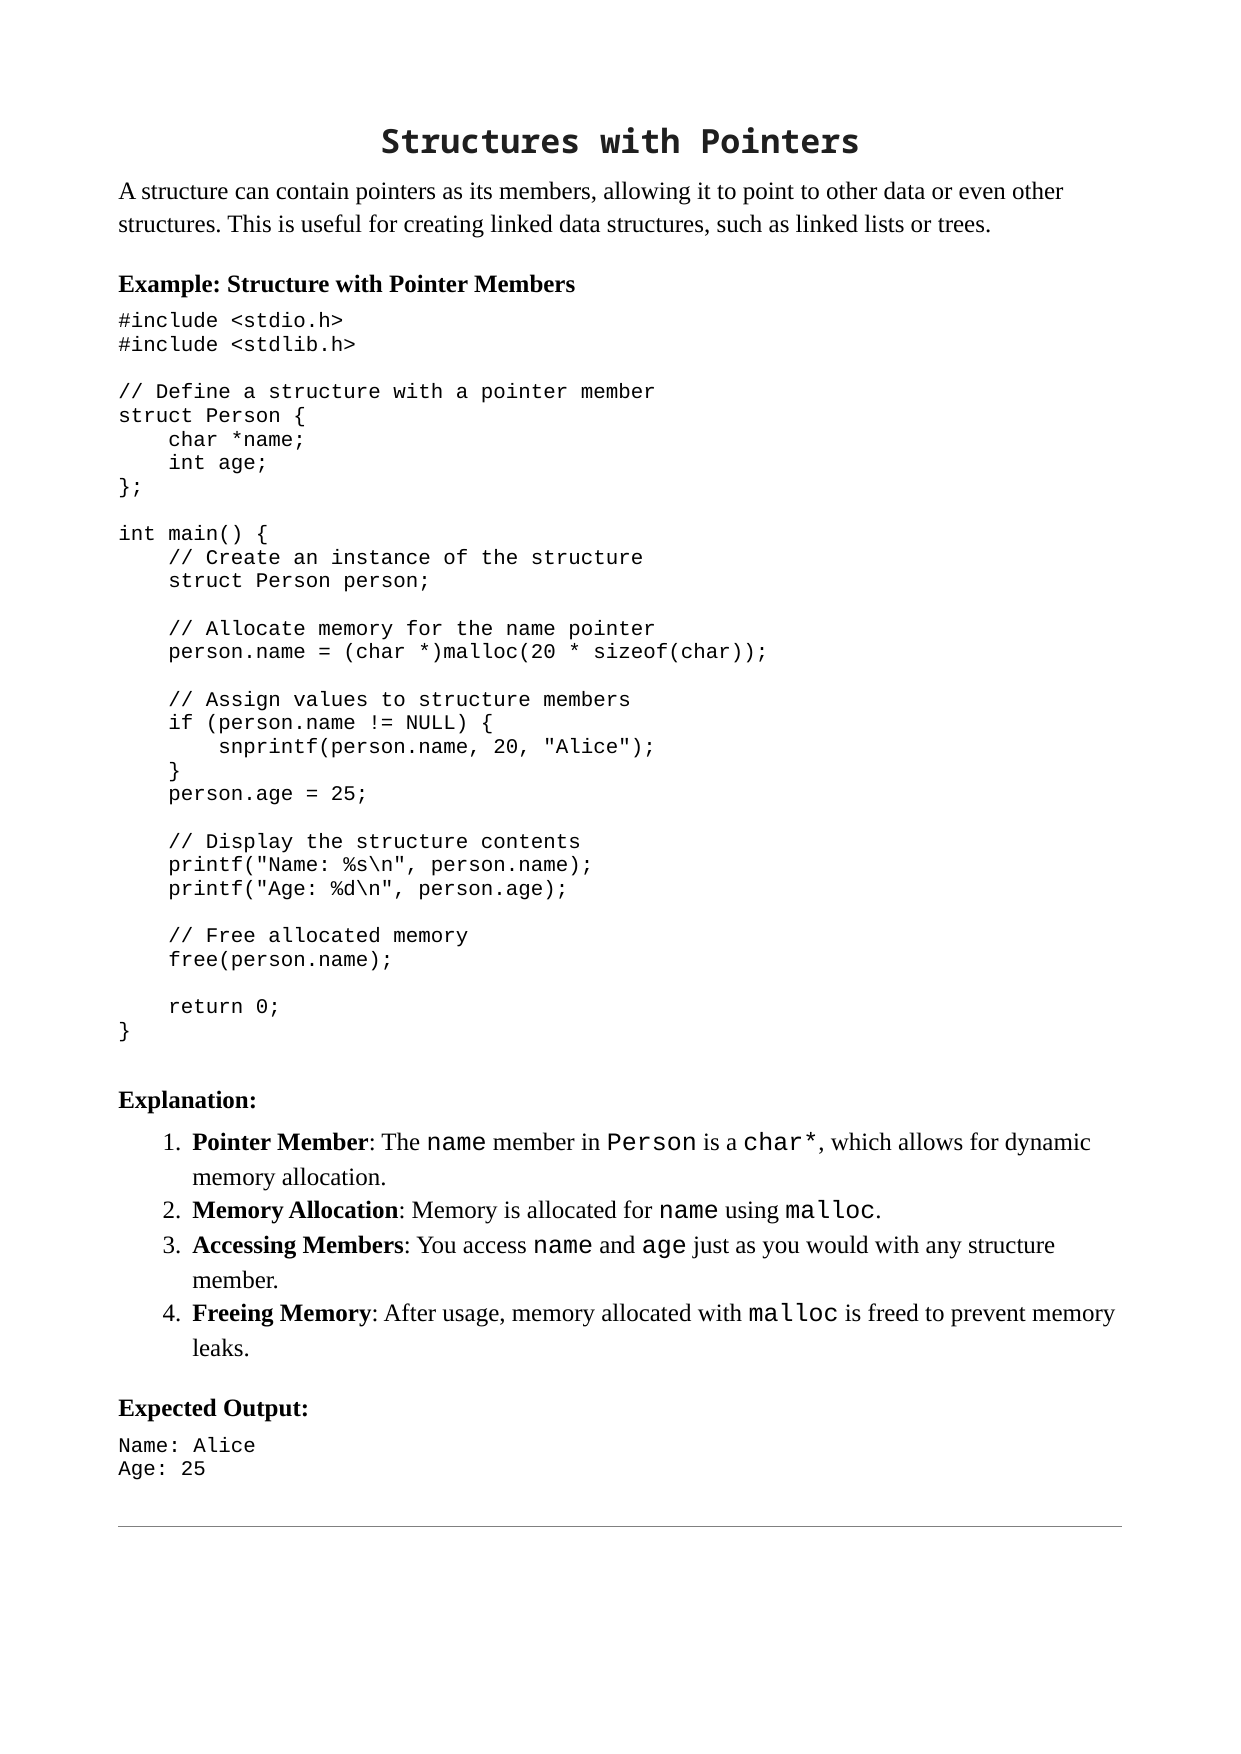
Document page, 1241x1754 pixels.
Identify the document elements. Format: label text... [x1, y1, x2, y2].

text Age: 25 [118, 1458, 1122, 1482]
list Freeing Memory: After usage, memory allocated with malloc is freed to prevent memory leaks. [162, 1298, 1122, 1362]
text // Create an instance of the structure [118, 547, 1122, 571]
text // Assign values to structure members [118, 689, 1122, 712]
text printf("Age: %d\n", person.age); [118, 878, 1122, 902]
text struct Person person; [118, 571, 1122, 594]
text printf("Name: %s\n", person.name); [118, 854, 1122, 878]
text // Display the structure contents [118, 831, 1122, 854]
text person.name = (char *)malloc(20 * sizeof(char)); [118, 641, 1122, 665]
text struct Person { [118, 405, 1122, 429]
text }; [118, 476, 1122, 499]
list Memory Allocation: Memory is allocated for name using malloc. [162, 1195, 1122, 1226]
text #include <stdlib.h> [118, 334, 1122, 358]
text // Free allocated memory [118, 925, 1122, 949]
subtitle Structures with Pointers [118, 118, 1122, 163]
text int main() { [118, 523, 1122, 547]
text } [118, 1020, 1122, 1043]
text #include <stdio.h> [118, 310, 1122, 334]
text // Define a structure with a pointer member [118, 381, 1122, 405]
subtitle Expected Output: [118, 1393, 1122, 1422]
list Accessing Members: You access name and age just as you would with any structure member. [162, 1230, 1122, 1294]
text // Allocate memory for the name pointer [118, 618, 1122, 641]
text return 0; [118, 996, 1122, 1020]
text free(person.name); [118, 949, 1122, 972]
text char *name; [118, 429, 1122, 452]
list Pointer Member: The name member in Person is a char*, which allows for dynamic memory allocation. [162, 1127, 1122, 1191]
text if (person.name != NULL) { [118, 712, 1122, 736]
text snprintf(person.name, 20, "Alice"); [118, 736, 1122, 760]
text A structure can contain pointers as its members, allowing it to point to other data or even other structures. This is useful for creating linked data structures, such as linked lists or trees. [118, 176, 1122, 238]
subtitle Explanation: [118, 1085, 1122, 1114]
text } [118, 760, 1122, 783]
subtitle Example: Structure with Pointer Members [118, 269, 1122, 298]
text int age; [118, 452, 1122, 476]
text Name: Alice [118, 1435, 1122, 1458]
text person.age = 25; [118, 783, 1122, 807]
